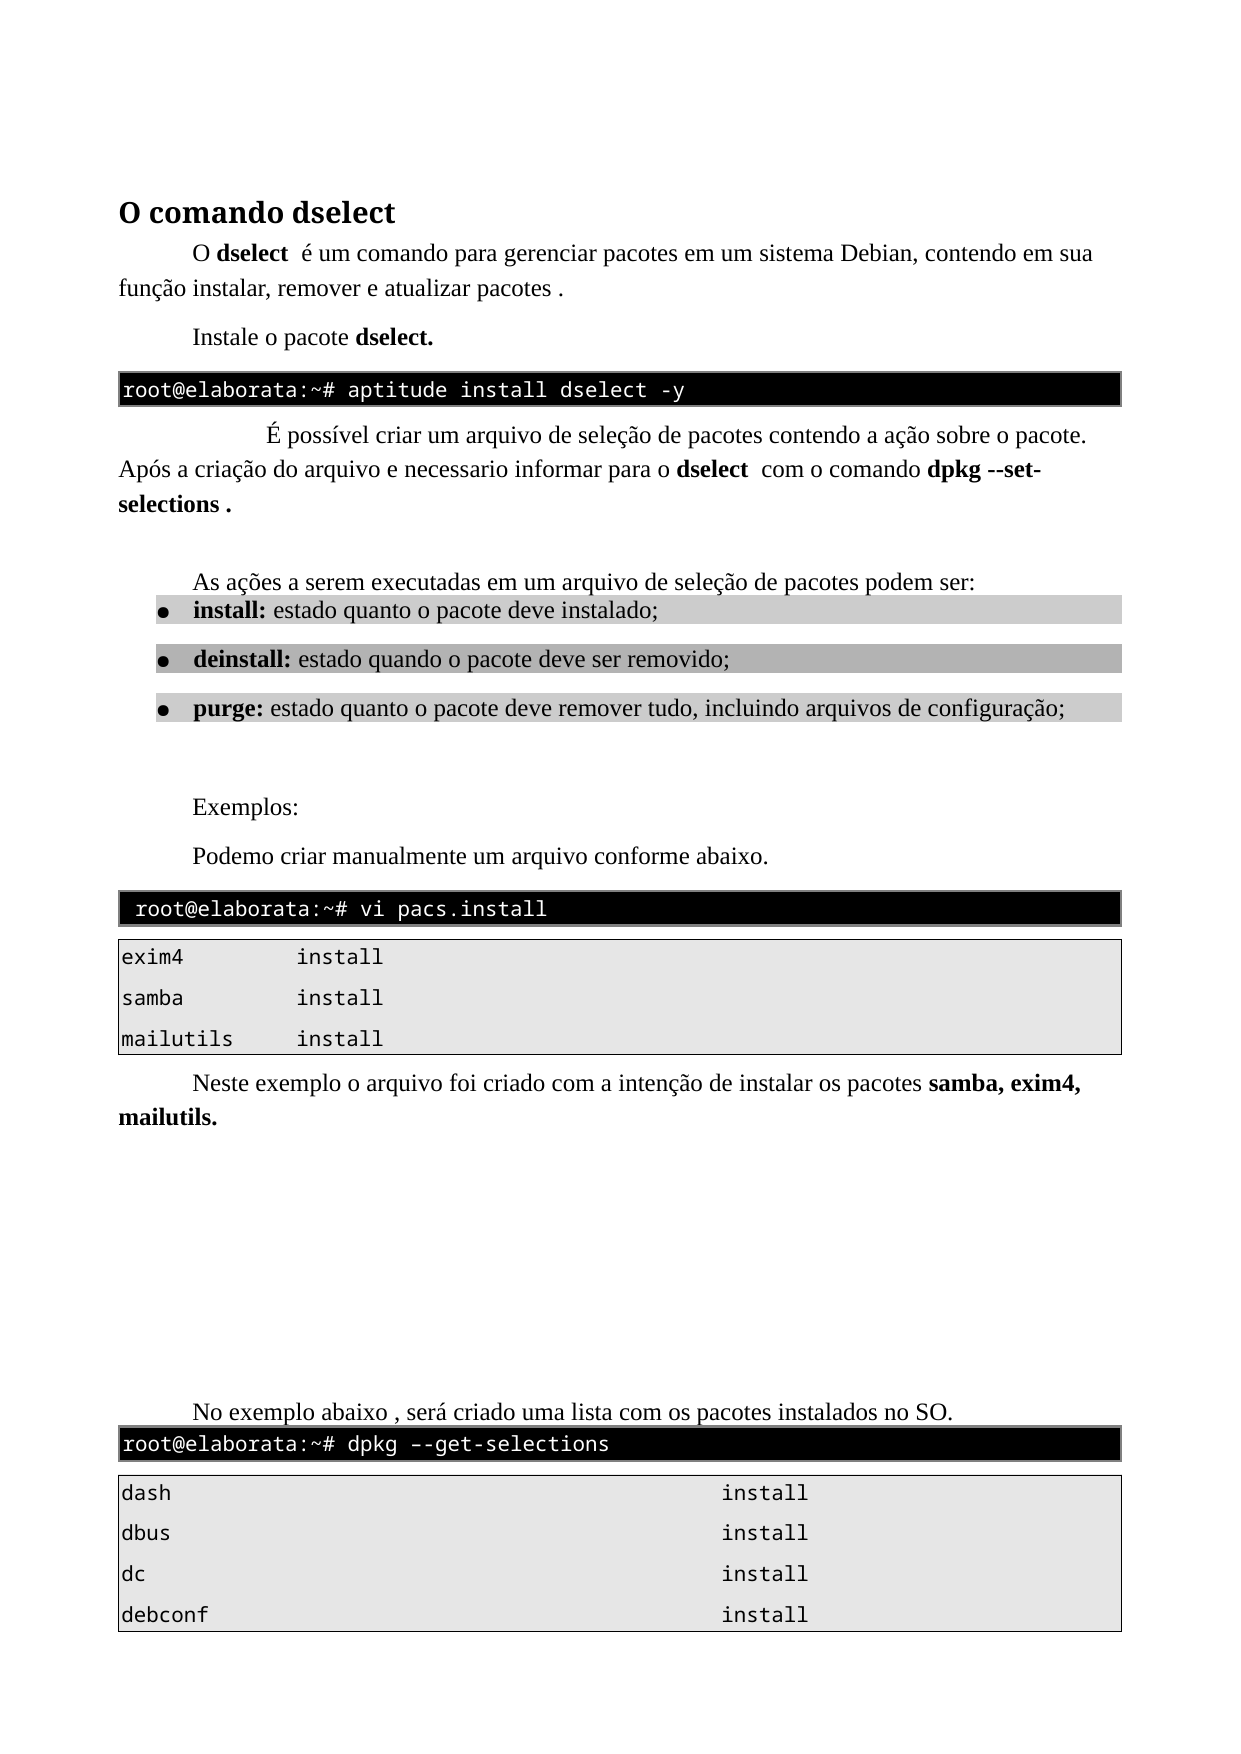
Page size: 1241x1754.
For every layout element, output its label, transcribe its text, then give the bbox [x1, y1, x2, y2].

text dash install [119, 1476, 1121, 1506]
text debconf install [119, 1597, 1121, 1631]
text exim4 install [119, 940, 1121, 971]
text Exemplos: [118, 792, 1122, 820]
text dbus install [119, 1515, 1121, 1547]
text O dselect é um comando para gerenciar pacotes em um sistema Debian, contendo em sua função instalar, remover e atualizar pacotes . [118, 238, 1122, 301]
text root@elaborata:~# vi pacs.install [120, 892, 1120, 924]
text No exemplo abaixo , será criado uma lista com os pacotes instalados no SO. [118, 1397, 1122, 1425]
text É possível criar um arquivo de seleção de pacotes contendo a ação sobre o pacote. Após a criação do arquivo e necessario informar para o dselect com o comando dpkg --set-selections . [118, 420, 1122, 518]
text mailutils install [119, 1021, 1121, 1054]
text Instale o pacote dselect. [118, 322, 1122, 350]
list deinstall: estado quando o pacote deve ser removido; [156, 644, 1122, 673]
text As ações a serem executadas em um arquivo de seleção de pacotes podem ser: [118, 567, 1122, 595]
text dc install [119, 1556, 1121, 1588]
text root@elaborata:~# dpkg –-get-selections [120, 1428, 1120, 1460]
subtitle O comando dselect [118, 192, 1122, 232]
list install: estado quanto o pacote deve instalado; [156, 595, 1122, 624]
text root@elaborata:~# aptitude install dselect -y [120, 373, 1120, 405]
list purge: estado quanto o pacote deve remover tudo, incluindo arquivos de configuração; [156, 693, 1122, 722]
text Podemo criar manualmente um arquivo conforme abaixo. [118, 841, 1122, 869]
text Neste exemplo o arquivo foi criado com a intenção de instalar os pacotes samba, exim4, mailutils. [118, 1068, 1122, 1131]
text samba install [119, 980, 1121, 1011]
